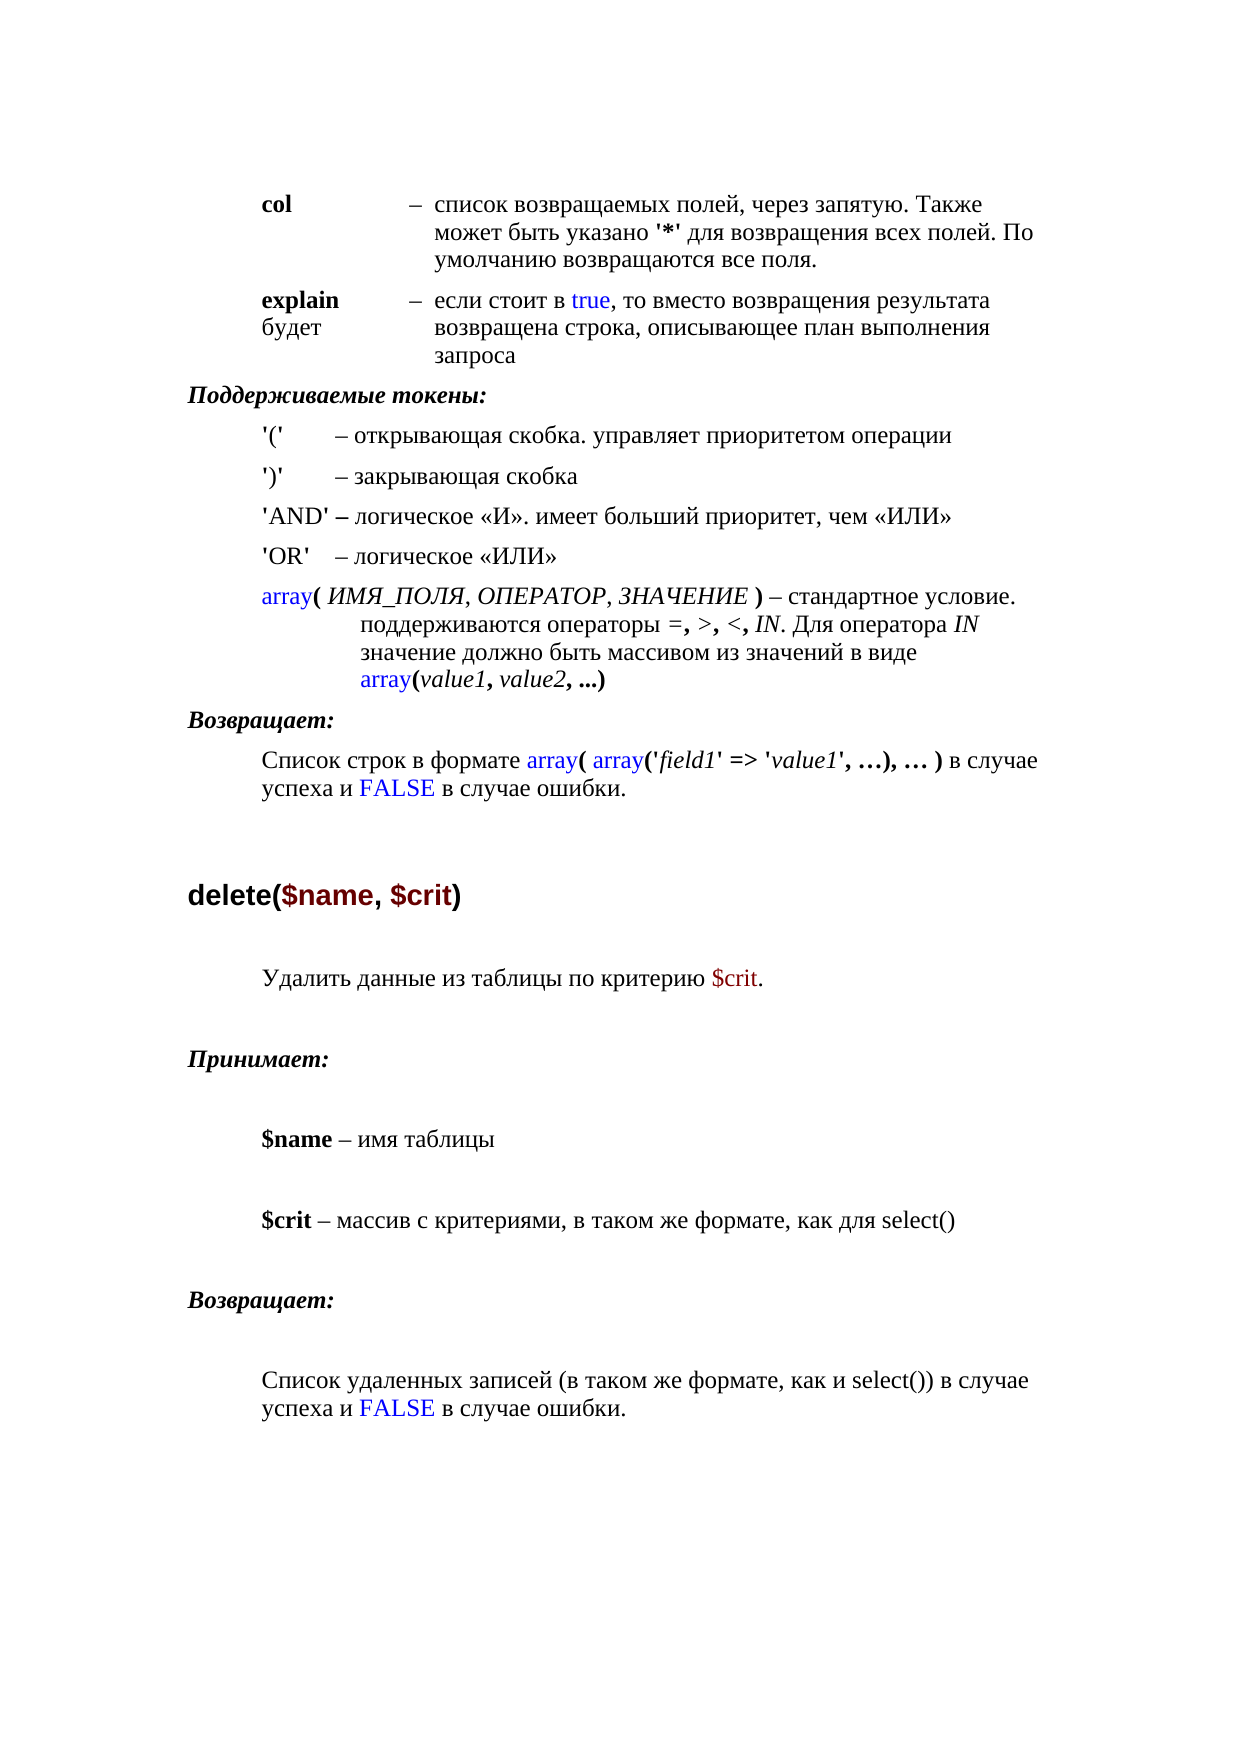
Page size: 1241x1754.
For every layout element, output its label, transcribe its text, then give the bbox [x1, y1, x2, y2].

text Возвращает: [187, 706, 1053, 733]
text Список удаленных записей (в таком же формате, как и select()) в случае успеха и FALSE в случае ошибки. [261, 1367, 1053, 1422]
text explain – если стоит в true, то вместо возвращения результата будет возвращена строка, описывающее план выполнения запроса [261, 286, 1053, 369]
text Принимает: [187, 1045, 1053, 1073]
text Возвращает: [187, 1286, 1053, 1314]
text $name – имя таблицы [261, 1125, 1053, 1153]
text 'AND' – логическое «И». имеет больший приоритет, чем «ИЛИ» [187, 502, 1053, 530]
subtitle delete($name, $crit) [187, 879, 1053, 912]
text ')' – закрывающая скобка [187, 462, 1053, 489]
text '(' – открывающая скобка. управляет приоритетом операции [187, 422, 1053, 449]
text Список строк в формате array( array('field1' => 'value1', …), … ) в случае успеха и FALSE в случае ошибки. [261, 746, 1053, 801]
text Поддерживаемые токены: [187, 381, 1053, 409]
text $crit – массив с критериями, в таком же формате, как для select() [261, 1206, 1053, 1233]
text Удалить данные из таблицы по критерию $crit. [261, 964, 1053, 992]
text array( ИМЯ_ПОЛЯ, ОПЕРАТОР, ЗНАЧЕНИЕ ) – стандартное условие. поддерживаются операторы =, >, <, IN. Для оператора IN значение должно быть массивом из значений в виде array(value1, value2, ...) [187, 582, 1053, 693]
text col – список возвращаемых полей, через запятую. Также может быть указано '*' для возвращения всех полей. По умолчанию возвращаются все поля. [261, 190, 1053, 273]
text 'OR' – логическое «ИЛИ» [187, 542, 1053, 570]
